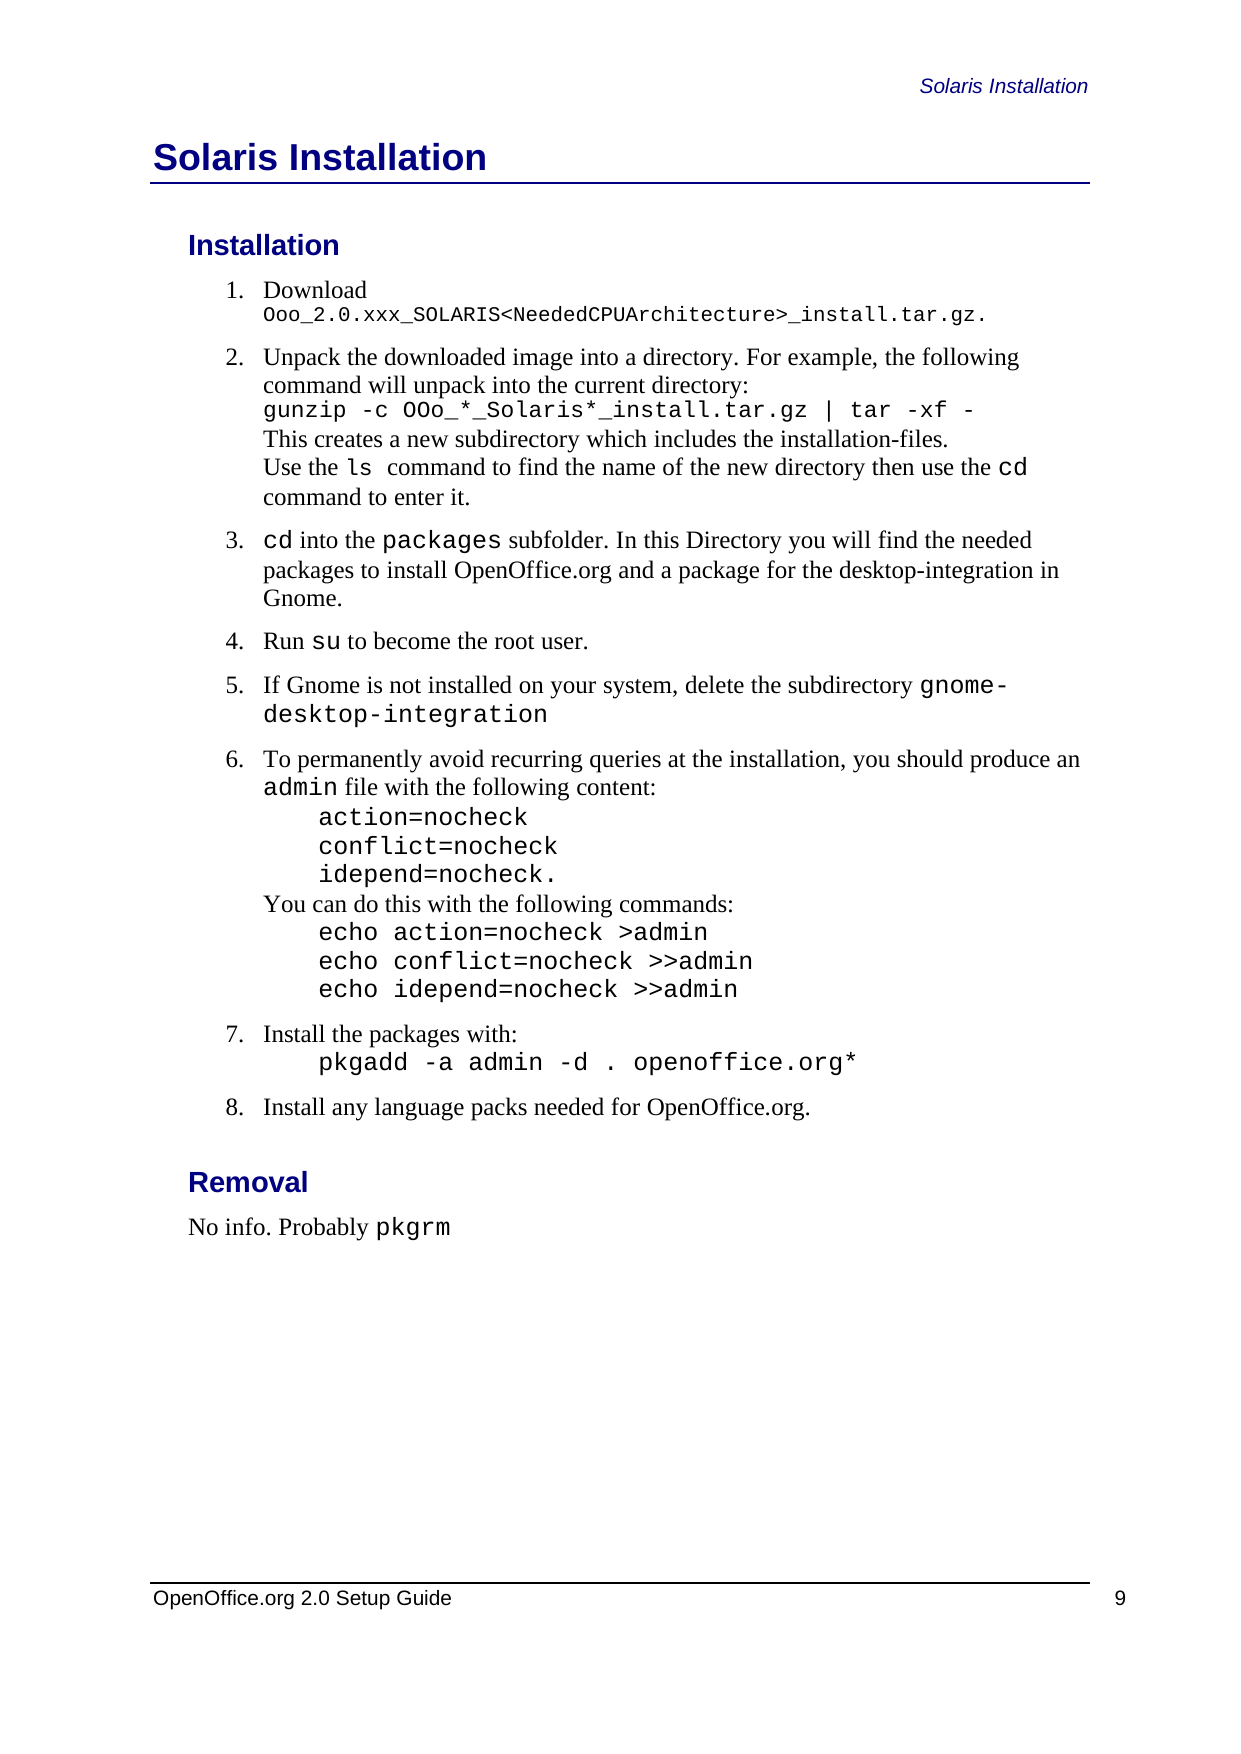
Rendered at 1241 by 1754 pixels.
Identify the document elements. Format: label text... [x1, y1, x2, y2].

list Unpack the downloaded image into a directory. For example, the following command will unpack into the current directory: gunzip -c OOo_*_Solaris*_install.tar.gz | tar -xf - This creates a new subdirectory which includes the installation-files. Use the ls command to find the name of the new directory then use the cd command to enter it. [225, 343, 1090, 511]
text No info. Probably pkgrm [188, 1213, 1090, 1243]
subtitle Installation [188, 229, 1090, 261]
subtitle Removal [188, 1166, 1090, 1198]
list Run su to become the root user. [225, 627, 1090, 657]
list Install any language packs needed for OpenOffice.org. [225, 1093, 1090, 1121]
list Download Ooo_2.0.xxx_SOLARIS<NeededCPUArchitecture>_install.tar.gz. [225, 276, 1090, 328]
list cd into the packages subfolder. In this Directory you will find the needed packages to install OpenOffice.org and a package for the desktop-integration in Gnome. [225, 526, 1090, 612]
list If Gnome is not installed on your system, delete the subdirectory gnome-desktop-integration [225, 671, 1090, 730]
list To permanently avoid recurring queries at the installation, you should produce an admin file with the following content: action=nocheck conflict=nocheck idepend=nocheck. You can do this with the following commands: echo action=nocheck >admin echo conflict=nocheck >>admin echo idepend=nocheck >>admin [225, 745, 1090, 1005]
list Install the packages with: pkgadd -a admin -d . openoffice.org* [225, 1020, 1090, 1078]
subtitle Solaris Installation [150, 134, 1090, 182]
